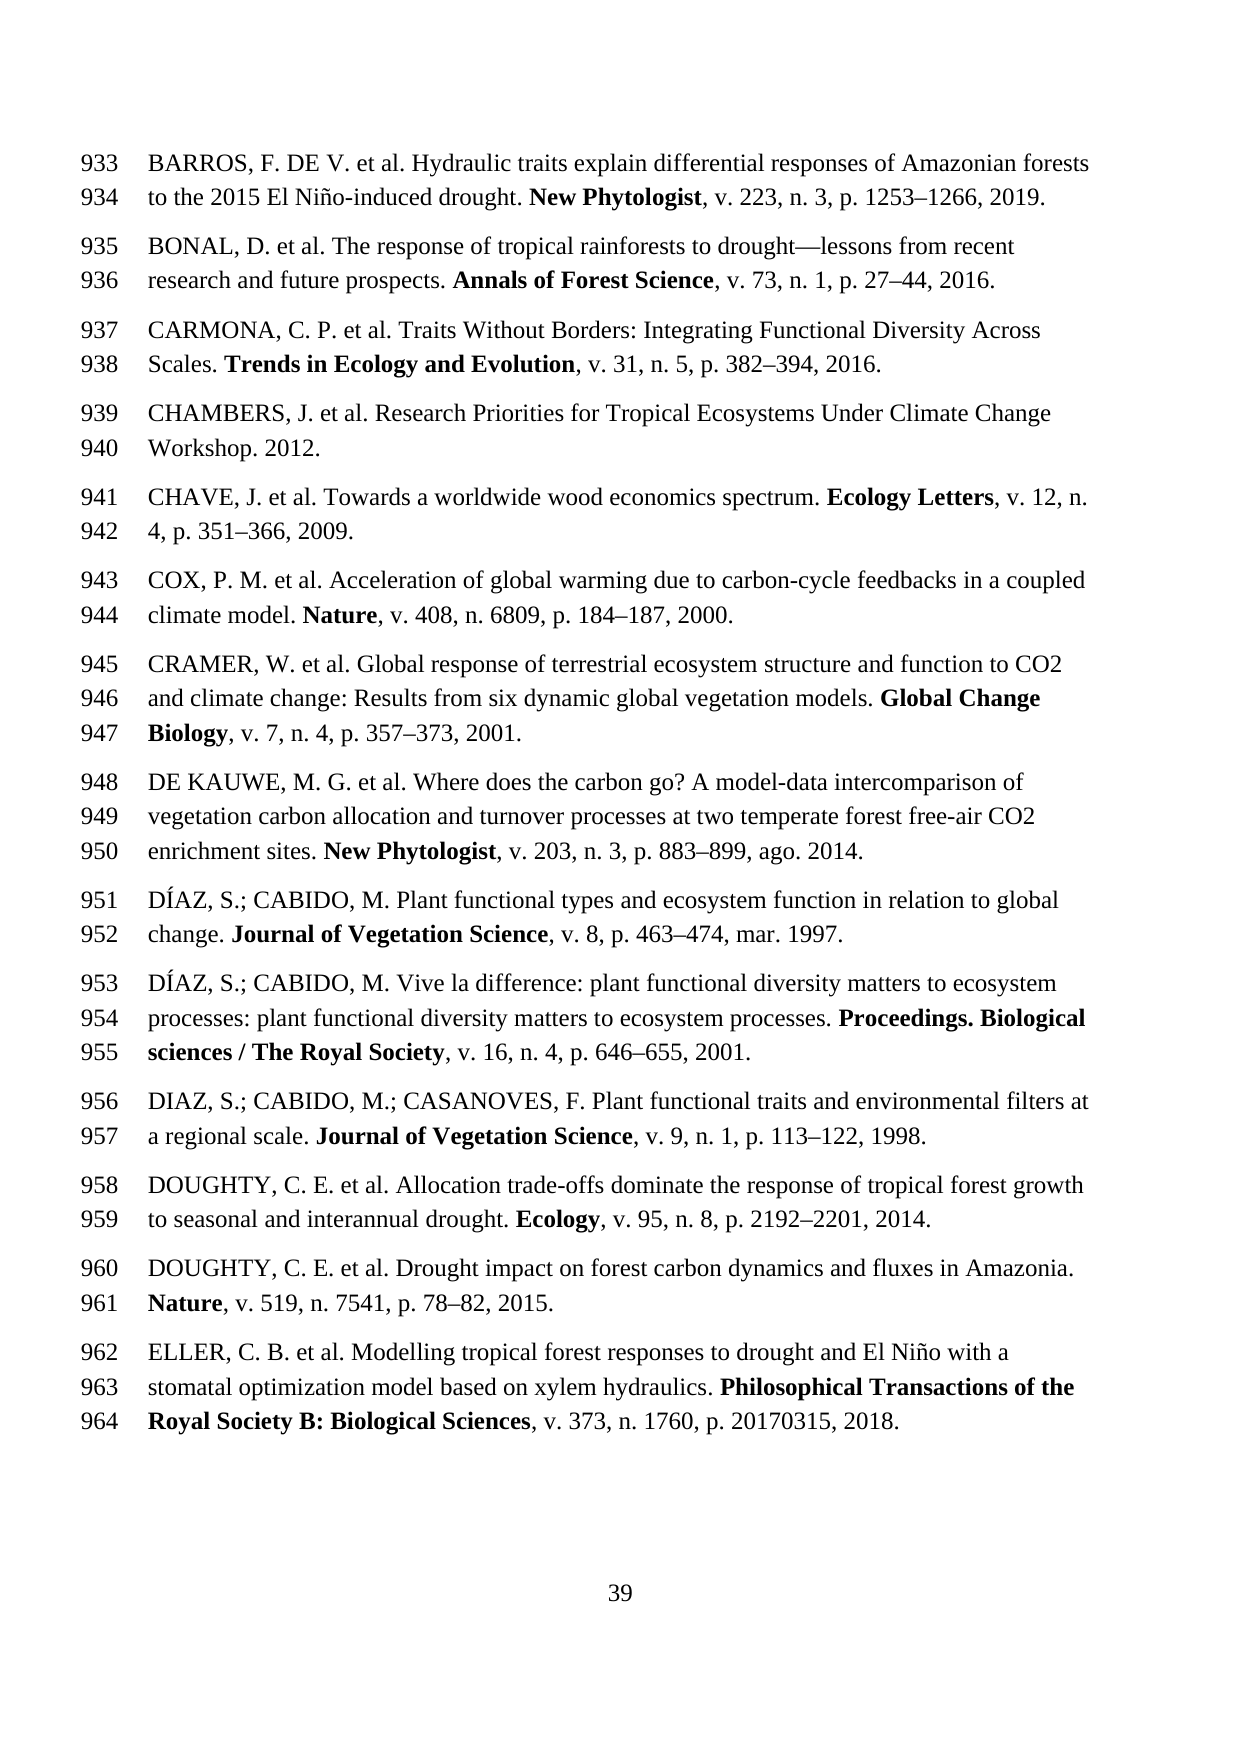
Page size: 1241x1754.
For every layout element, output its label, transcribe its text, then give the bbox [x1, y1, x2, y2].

text DIAZ, S.; CABIDO, M.; CASANOVES, F. Plant functional traits and environmental filters at a regional scale. Journal of Vegetation Science, v. 9, n. 1, p. 113–122, 1998. [148, 1086, 1093, 1150]
text DOUGHTY, C. E. et al. Drought impact on forest carbon dynamics and fluxes in Amazonia. Nature, v. 519, n. 7541, p. 78–82, 2015. [148, 1253, 1093, 1317]
text CARMONA, C. P. et al. Traits Without Borders: Integrating Functional Diversity Across Scales. Trends in Ecology and Evolution, v. 31, n. 5, p. 382–394, 2016. [148, 315, 1093, 378]
text CRAMER, W. et al. Global response of terrestrial ecosystem structure and function to CO2 and climate change: Results from six dynamic global vegetation models. Global Change Biology, v. 7, n. 4, p. 357–373, 2001. [148, 649, 1093, 747]
text DÍAZ, S.; CABIDO, M. Vive la difference: plant functional diversity matters to ecosystem processes: plant functional diversity matters to ecosystem processes. Proceedings. Biological sciences / The Royal Society, v. 16, n. 4, p. 646–655, 2001. [148, 968, 1093, 1066]
text BARROS, F. DE V. et al. Hydraulic traits explain differential responses of Amazonian forests to the 2015 El Niño-induced drought. New Phytologist, v. 223, n. 3, p. 1253–1266, 2019. [148, 148, 1093, 211]
text CHAVE, J. et al. Towards a worldwide wood economics spectrum. Ecology Letters, v. 12, n. 4, p. 351–366, 2009. [148, 482, 1093, 545]
text DE KAUWE, M. G. et al. Where does the carbon go? A model-data intercomparison of vegetation carbon allocation and turnover processes at two temperate forest free-air CO2 enrichment sites. New Phytologist, v. 203, n. 3, p. 883–899, ago. 2014. [148, 767, 1093, 864]
text CHAMBERS, J. et al. Research Priorities for Tropical Ecosystems Under Climate Change Workshop. 2012. [148, 398, 1093, 461]
text DOUGHTY, C. E. et al. Allocation trade-offs dominate the response of tropical forest growth to seasonal and interannual drought. Ecology, v. 95, n. 8, p. 2192–2201, 2014. [148, 1170, 1093, 1233]
text BONAL, D. et al. The response of tropical rainforests to drought—lessons from recent research and future prospects. Annals of Forest Science, v. 73, n. 1, p. 27–44, 2016. [148, 231, 1093, 294]
text ELLER, C. B. et al. Modelling tropical forest responses to drought and El Niño with a stomatal optimization model based on xylem hydraulics. Philosophical Transactions of the Royal Society B: Biological Sciences, v. 373, n. 1760, p. 20170315, 2018. [148, 1337, 1093, 1435]
text COX, P. M. et al. Acceleration of global warming due to carbon-cycle feedbacks in a coupled climate model. Nature, v. 408, n. 6809, p. 184–187, 2000. [148, 565, 1093, 628]
text DÍAZ, S.; CABIDO, M. Plant functional types and ecosystem function in relation to global change. Journal of Vegetation Science, v. 8, p. 463–474, mar. 1997. [148, 885, 1093, 948]
